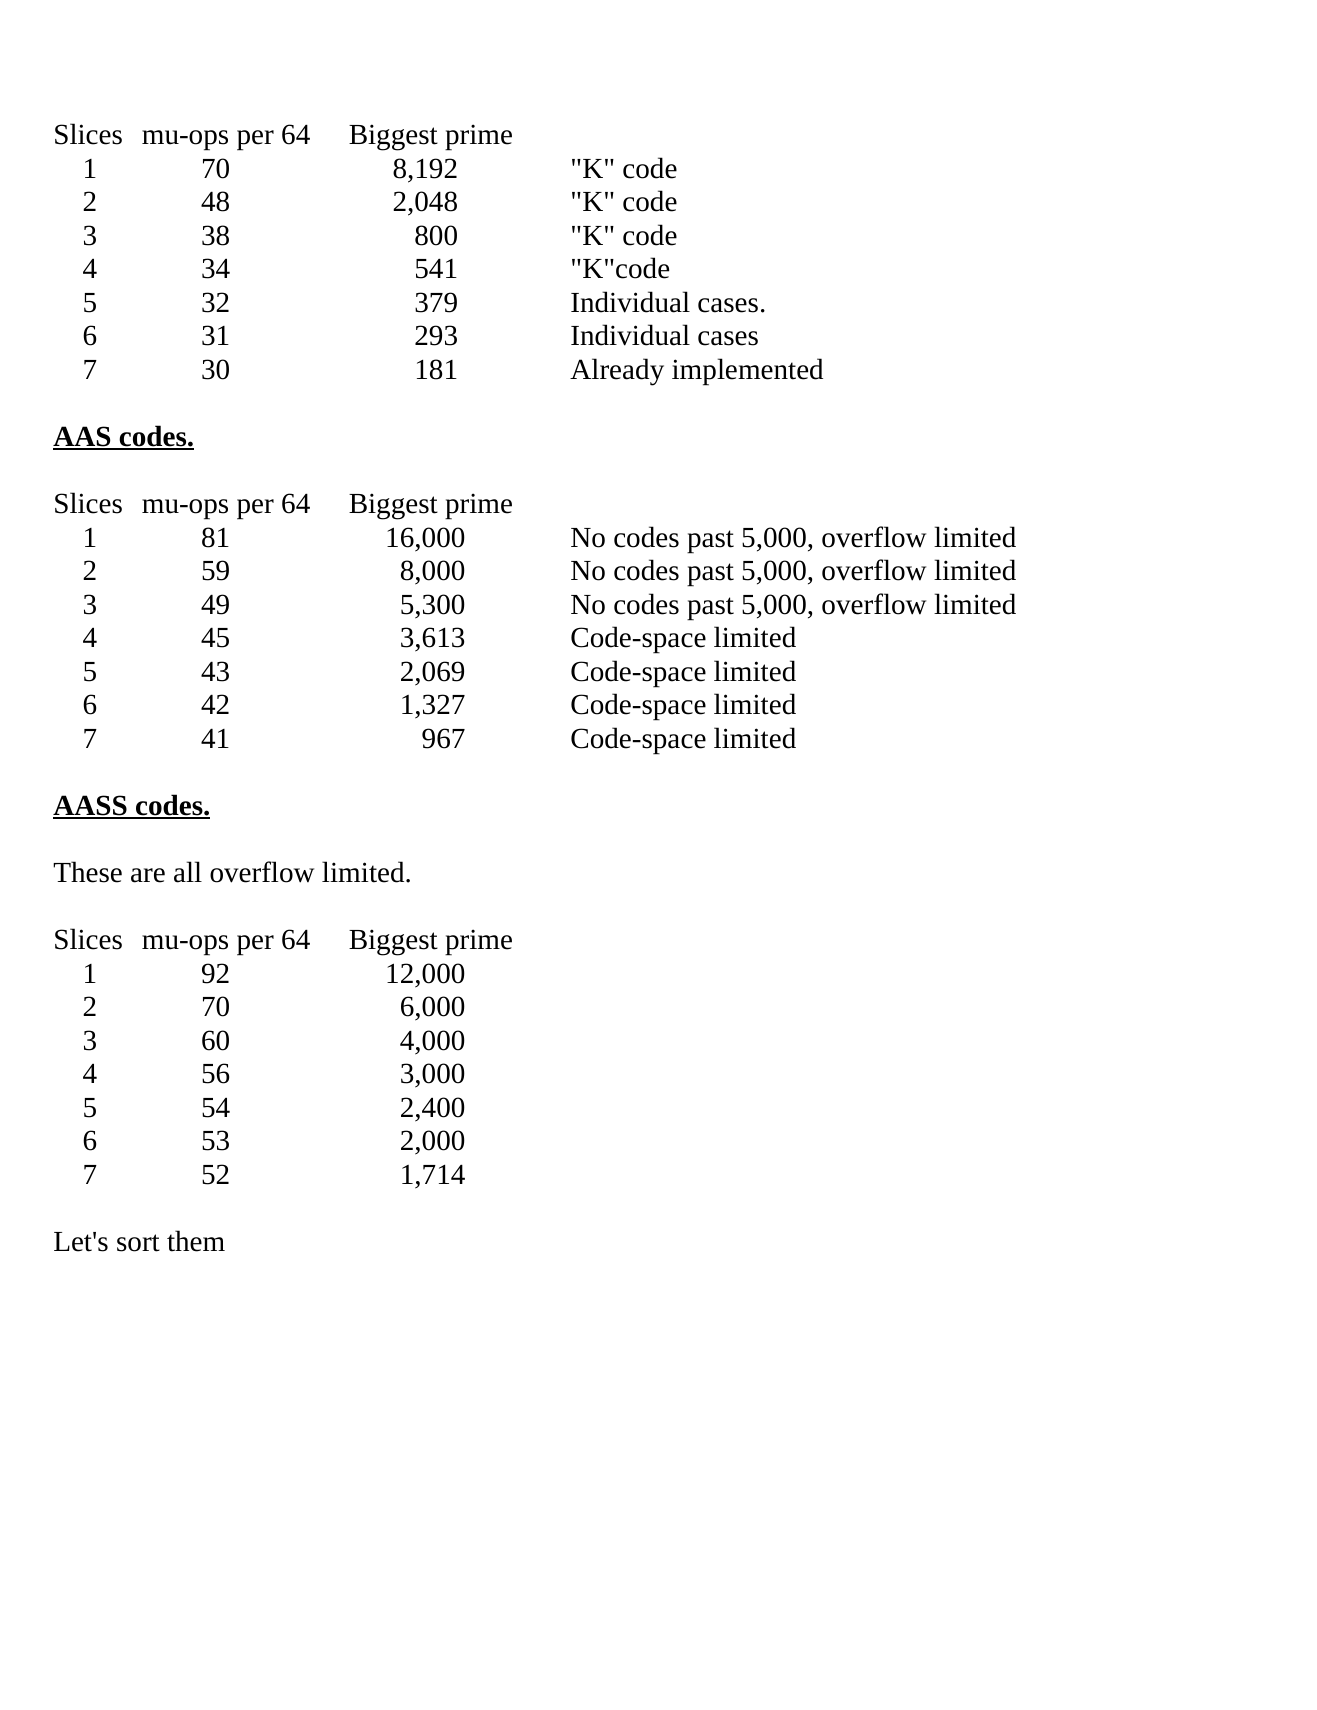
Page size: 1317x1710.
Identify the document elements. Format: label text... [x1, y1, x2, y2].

text 1 92 12,000 [53, 956, 1174, 989]
text These are all overflow limited. [53, 855, 1174, 889]
text 6 31 293 Individual cases [53, 318, 1174, 352]
text AASS codes. [53, 788, 1174, 822]
text 5 43 2,069 Code-space limited [53, 654, 1174, 687]
text Let's sort them [53, 1224, 1174, 1258]
text 3 38 800 "K" code [53, 218, 1174, 251]
text 2 70 6,000 [53, 989, 1174, 1023]
text 3 60 4,000 [53, 1023, 1174, 1056]
text 5 32 379 Individual cases. [53, 285, 1174, 318]
text 5 54 2,400 [53, 1090, 1174, 1123]
text 7 52 1,714 [53, 1157, 1174, 1191]
text 6 42 1,327 Code-space limited [53, 687, 1174, 721]
text 7 30 181 Already implemented [53, 352, 1174, 386]
text 6 53 2,000 [53, 1123, 1174, 1157]
text Slices mu-ops per 64 Biggest prime [53, 922, 1174, 956]
text AAS codes. [53, 419, 1174, 453]
text 1 81 16,000 No codes past 5,000, overflow limited [53, 520, 1174, 553]
text 7 41 967 Code-space limited [53, 721, 1174, 754]
text 1 70 8,192 "K" code [53, 151, 1174, 184]
text 4 56 3,000 [53, 1056, 1174, 1090]
text Slices mu-ops per 64 Biggest prime [53, 486, 1174, 520]
text 4 45 3,613 Code-space limited [53, 620, 1174, 654]
text 2 48 2,048 "K" code [53, 184, 1174, 218]
text Slices mu-ops per 64 Biggest prime [53, 117, 1174, 151]
text 4 34 541 "K"code [53, 251, 1174, 285]
text 3 49 5,300 No codes past 5,000, overflow limited [53, 587, 1174, 620]
text 2 59 8,000 No codes past 5,000, overflow limited [53, 553, 1174, 587]
